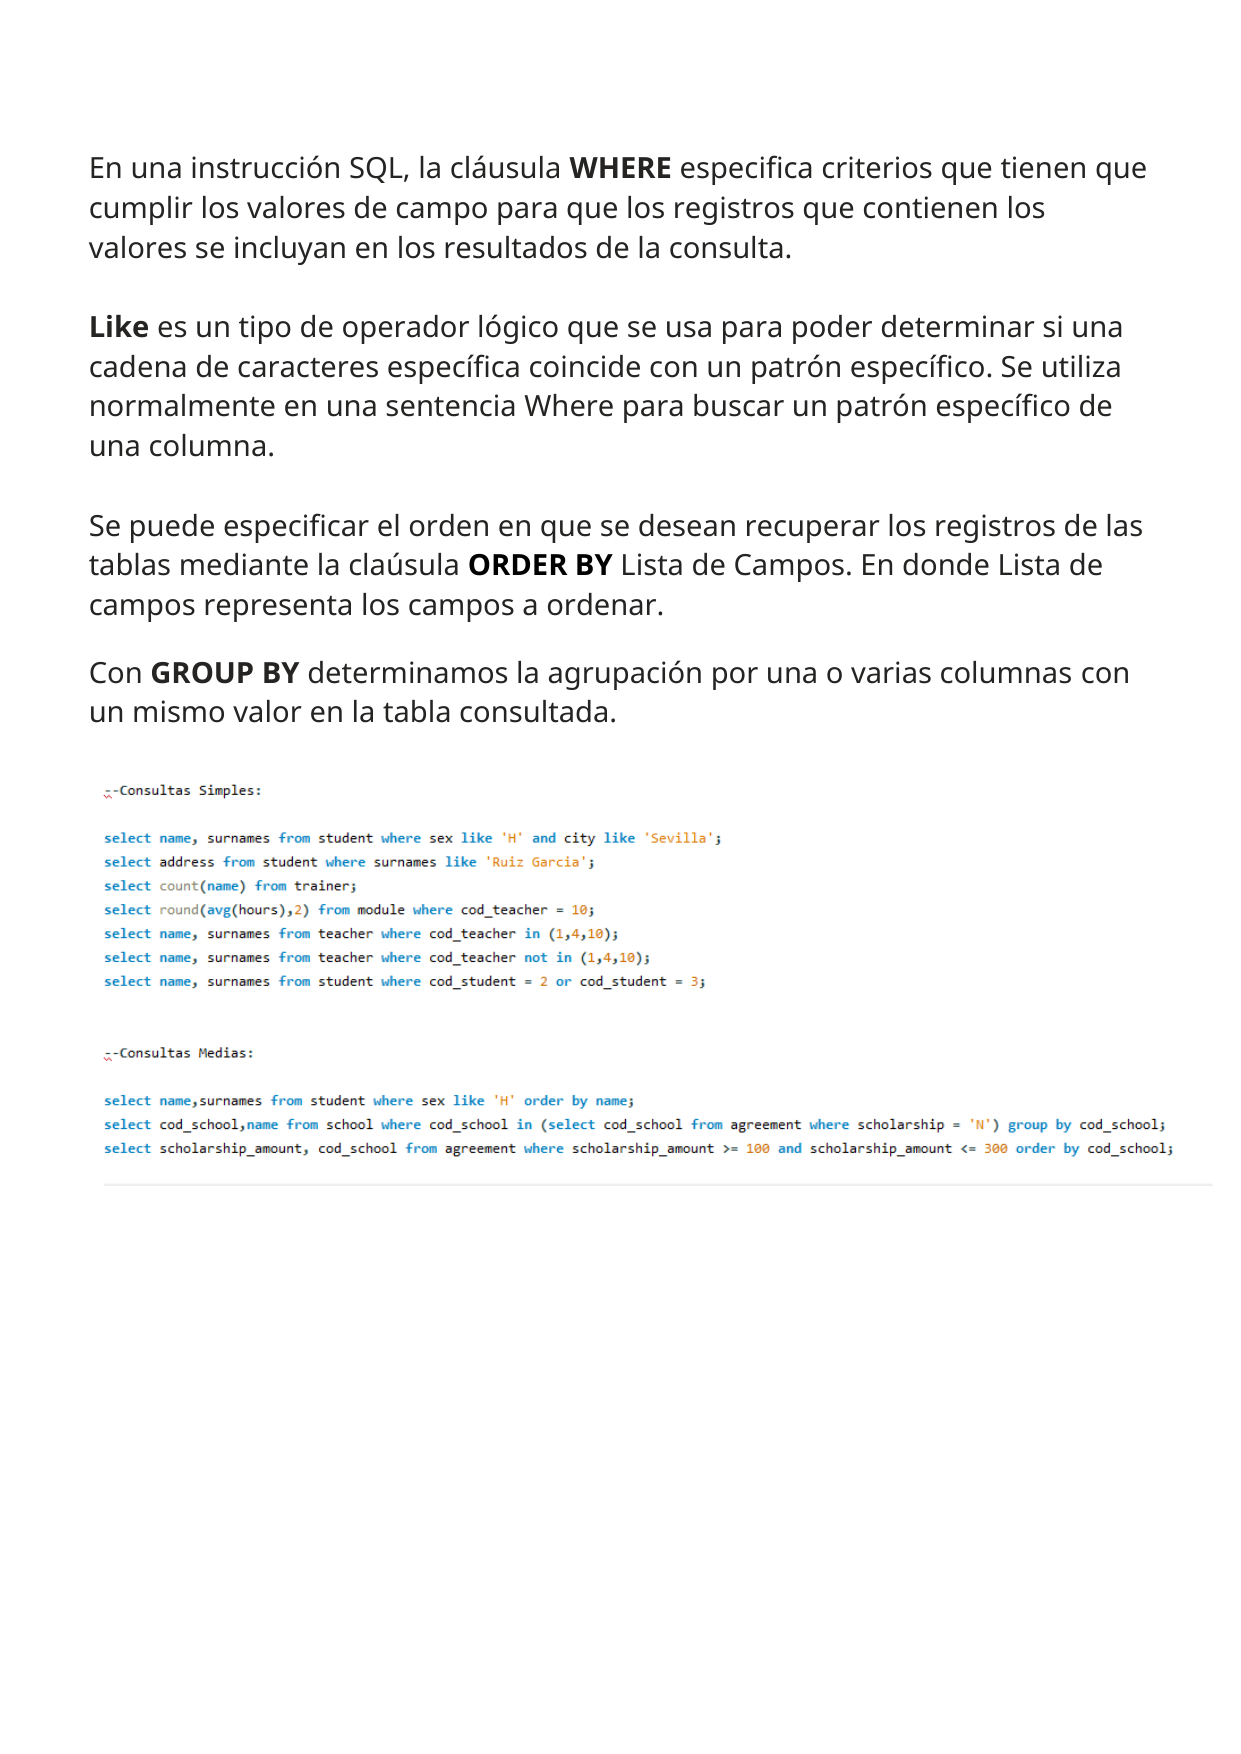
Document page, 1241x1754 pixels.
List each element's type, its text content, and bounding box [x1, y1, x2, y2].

text Se puede especificar el orden en que se desean recuperar los registros de las tablas mediante la claúsula ORDER BY Lista de Campos. En donde Lista de campos representa los campos a ordenar. [88, 505, 1152, 624]
text Like es un tipo de operador lógico que se usa para poder determinar si una cadena de caracteres específica coincide con un patrón específico. Se utiliza normalmente en una sentencia Where para buscar un patrón específico de una columna. [88, 306, 1152, 465]
text Con GROUP BY determinamos la agrupación por una o varias columnas con un mismo valor en la tabla consultada. [88, 652, 1152, 731]
text En una instrucción SQL, la cláusula WHERE especifica criterios que tienen que cumplir los valores de campo para que los registros que contienen los valores se incluyan en los resultados de la consulta. [88, 148, 1152, 267]
picture [88, 771, 1213, 1186]
